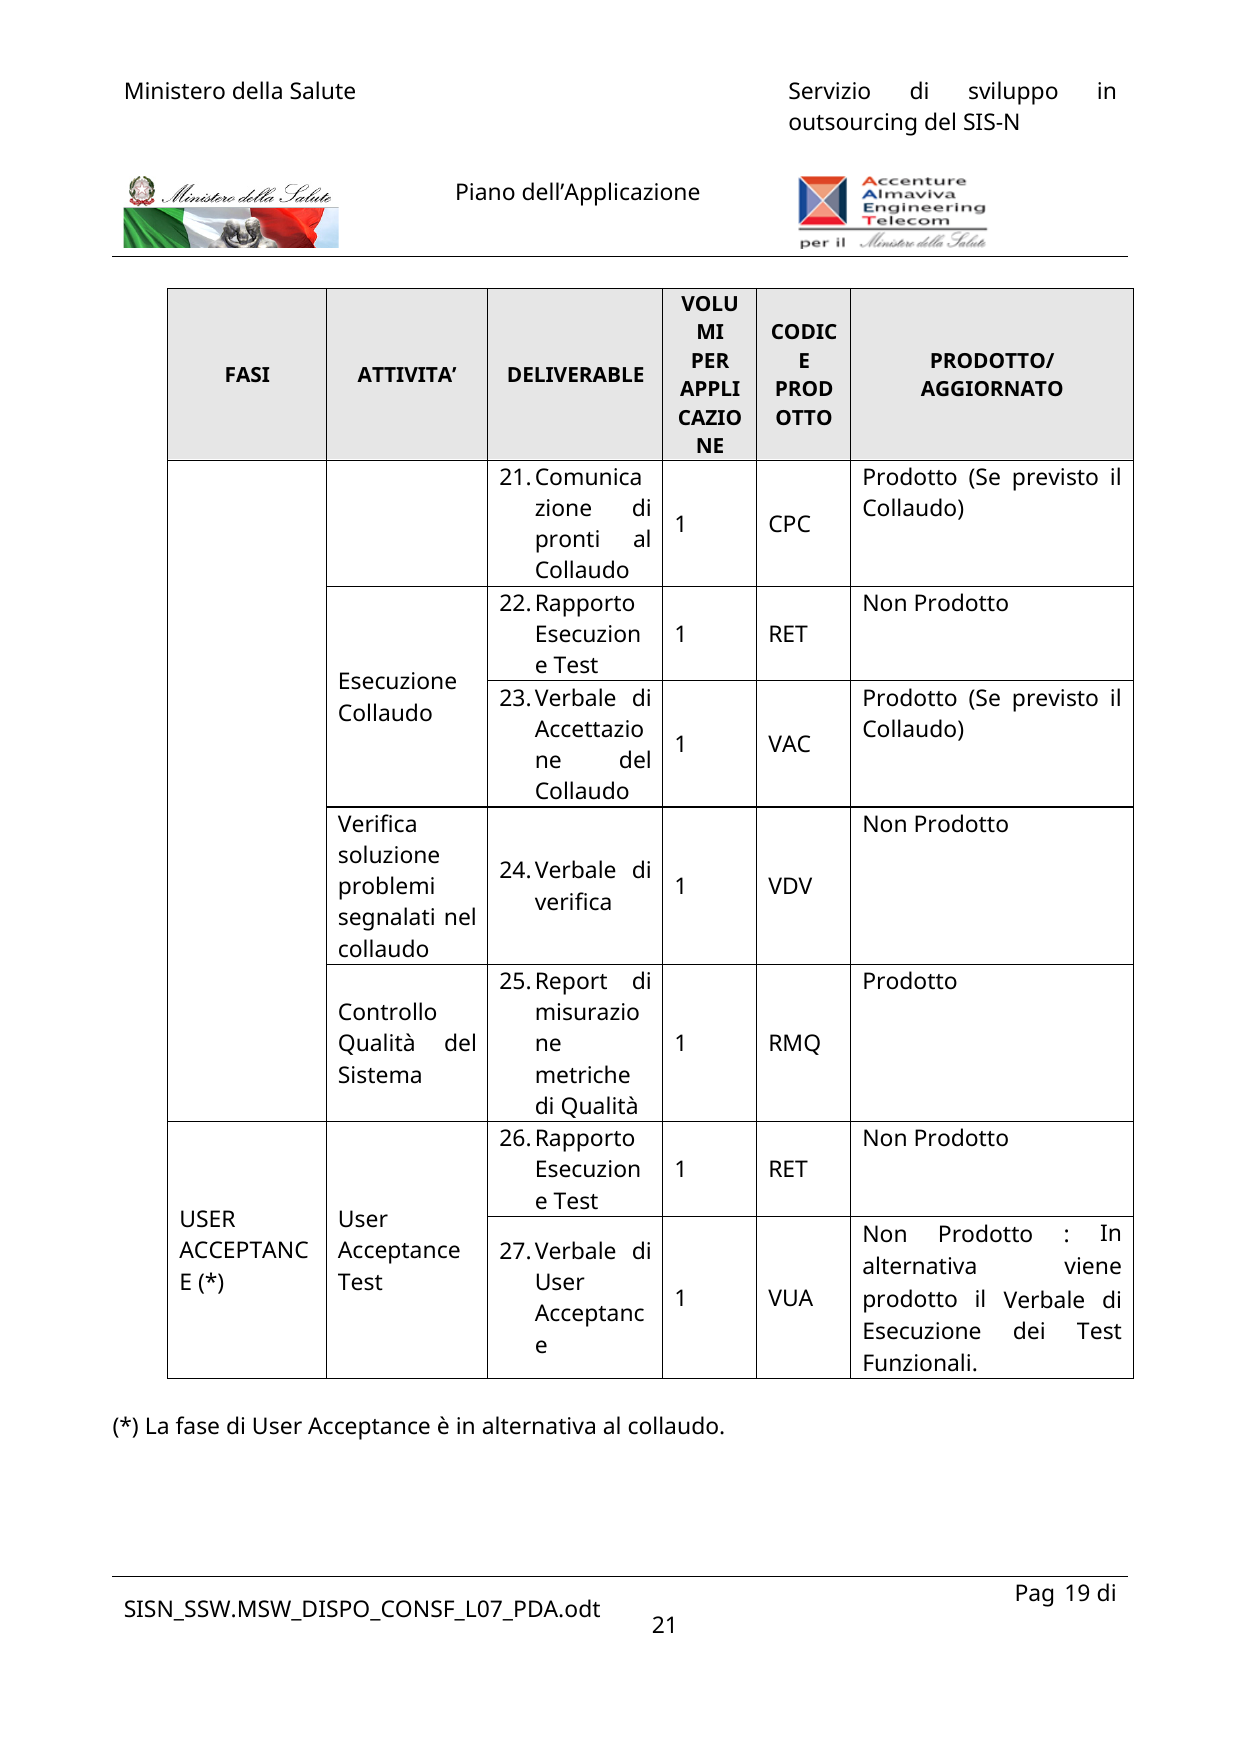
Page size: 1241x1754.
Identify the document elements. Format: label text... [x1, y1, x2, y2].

table_cell RET [757, 1122, 850, 1216]
table_cell VDV [757, 808, 850, 964]
table_cell User Acceptance Test [327, 1122, 487, 1378]
table_cell Rapporto Esecuzione Test [488, 587, 662, 680]
table_cell Non Prodotto [851, 587, 1133, 680]
table_header VOLUMI PER APPLICAZIONE [663, 289, 756, 459]
table_cell 1 [663, 965, 756, 1121]
table_header DELIVERABLE [488, 289, 662, 459]
table_header ATTIVITA’ [327, 289, 487, 459]
table_cell USER ACCEPTANCE (*) [168, 1122, 326, 1378]
table_cell Controllo Qualità del Sistema [327, 965, 487, 1121]
table_cell 1 [663, 1217, 756, 1378]
table_cell 1 [663, 587, 756, 680]
table_cell [327, 461, 487, 586]
table_cell Prodotto [851, 965, 1133, 1121]
table_header PRODOTTO/AGGIORNATO [851, 289, 1133, 459]
table_cell Non Prodotto [851, 808, 1133, 964]
table_cell Verbale di User Acceptance [488, 1217, 662, 1378]
table_cell Verbale di Accettazione del Collaudo [488, 681, 662, 806]
table_cell [168, 461, 326, 1121]
table_cell 1 [663, 461, 756, 586]
table_cell Esecuzione Collaudo [327, 587, 487, 806]
table_cell CPC [757, 461, 850, 586]
table_cell Non Prodotto [851, 1122, 1133, 1216]
table_cell Report di misurazione metriche di Qualità [488, 965, 662, 1121]
table_cell 1 [663, 1122, 756, 1216]
table_cell 1 [663, 808, 756, 964]
table_cell RET [757, 587, 850, 680]
table_cell Prodotto (Se previsto il Collaudo) [851, 461, 1133, 586]
table_header FASI [168, 289, 326, 459]
table_cell VUA [757, 1217, 850, 1378]
table_cell Prodotto (Se previsto il Collaudo) [851, 681, 1133, 806]
table_cell Verbale di verifica [488, 808, 662, 964]
table_cell 1 [663, 681, 756, 806]
table_cell Non Prodotto : In alternativa viene prodotto il Verbale di Esecuzione dei Test Funzionali. [851, 1217, 1133, 1378]
table_cell Comunicazione di pronti al Collaudo [488, 461, 662, 586]
table_cell Rapporto Esecuzione Test [488, 1122, 662, 1216]
table_cell RMQ [757, 965, 850, 1121]
table_cell Verifica soluzione problemi segnalati nel collaudo [327, 808, 487, 964]
table_cell VAC [757, 681, 850, 806]
text (*) La fase di User Acceptance è in alternativa al collaudo. [112, 1410, 1128, 1441]
table_header CODICE PRODOTTO [757, 289, 850, 459]
